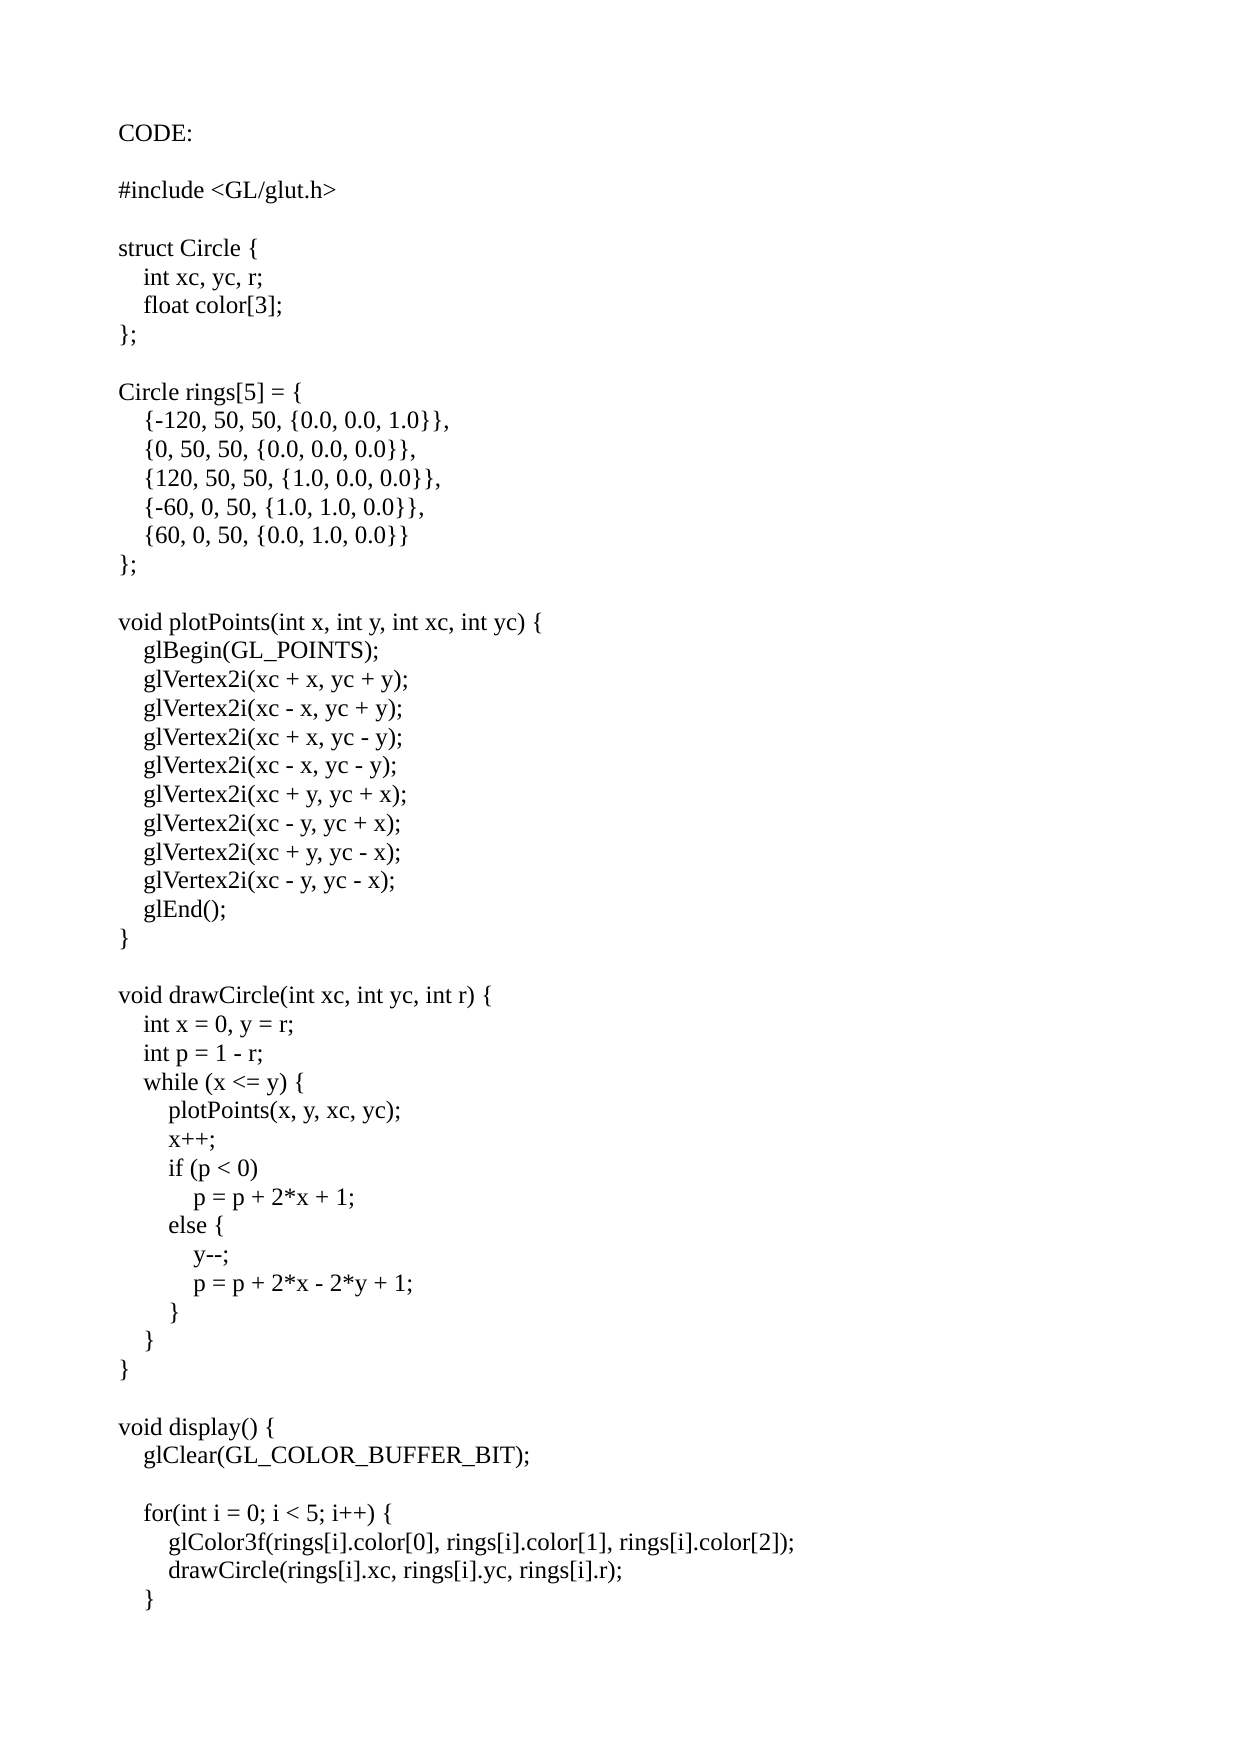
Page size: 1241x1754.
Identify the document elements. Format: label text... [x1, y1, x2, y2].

text glVertex2i(xc + y, yc - x); [118, 837, 1122, 866]
text glEnd(); [118, 894, 1122, 923]
text glClear(GL_COLOR_BUFFER_BIT); [118, 1441, 1122, 1469]
text y--; [118, 1239, 1122, 1268]
text } [118, 1584, 1122, 1613]
text }; [118, 549, 1122, 578]
text }; [118, 319, 1122, 348]
text {120, 50, 50, {1.0, 0.0, 0.0}}, [118, 463, 1122, 492]
text struct Circle { [118, 233, 1122, 262]
text int xc, yc, r; [118, 262, 1122, 291]
text glVertex2i(xc - y, yc + x); [118, 808, 1122, 837]
text p = p + 2*x - 2*y + 1; [118, 1268, 1122, 1297]
text Circle rings[5] = { [118, 377, 1122, 406]
text void drawCircle(int xc, int yc, int r) { [118, 981, 1122, 1009]
text {-120, 50, 50, {0.0, 0.0, 1.0}}, [118, 406, 1122, 434]
text glVertex2i(xc + y, yc + x); [118, 779, 1122, 808]
text for(int i = 0; i < 5; i++) { [118, 1498, 1122, 1527]
text if (p < 0) [118, 1153, 1122, 1182]
text x++; [118, 1124, 1122, 1153]
text glBegin(GL_POINTS); [118, 636, 1122, 664]
text while (x <= y) { [118, 1067, 1122, 1096]
text p = p + 2*x + 1; [118, 1182, 1122, 1211]
text glColor3f(rings[i].color[0], rings[i].color[1], rings[i].color[2]); [118, 1527, 1122, 1556]
text } [118, 1326, 1122, 1354]
text int x = 0, y = r; [118, 1009, 1122, 1038]
text {-60, 0, 50, {1.0, 1.0, 0.0}}, [118, 492, 1122, 521]
text void plotPoints(int x, int y, int xc, int yc) { [118, 607, 1122, 636]
text glVertex2i(xc - x, yc + y); [118, 693, 1122, 722]
text int p = 1 - r; [118, 1038, 1122, 1067]
text CODE: [118, 118, 1122, 147]
text {60, 0, 50, {0.0, 1.0, 0.0}} [118, 521, 1122, 549]
text glVertex2i(xc - y, yc - x); [118, 866, 1122, 894]
text glVertex2i(xc + x, yc + y); [118, 664, 1122, 693]
text #include <GL/glut.h> [118, 176, 1122, 204]
text drawCircle(rings[i].xc, rings[i].yc, rings[i].r); [118, 1556, 1122, 1584]
text glVertex2i(xc + x, yc - y); [118, 722, 1122, 751]
text } [118, 1354, 1122, 1383]
text } [118, 1297, 1122, 1326]
text plotPoints(x, y, xc, yc); [118, 1096, 1122, 1124]
text glVertex2i(xc - x, yc - y); [118, 751, 1122, 779]
text void display() { [118, 1412, 1122, 1441]
text else { [118, 1211, 1122, 1239]
text {0, 50, 50, {0.0, 0.0, 0.0}}, [118, 434, 1122, 463]
text } [118, 923, 1122, 952]
text float color[3]; [118, 291, 1122, 319]
